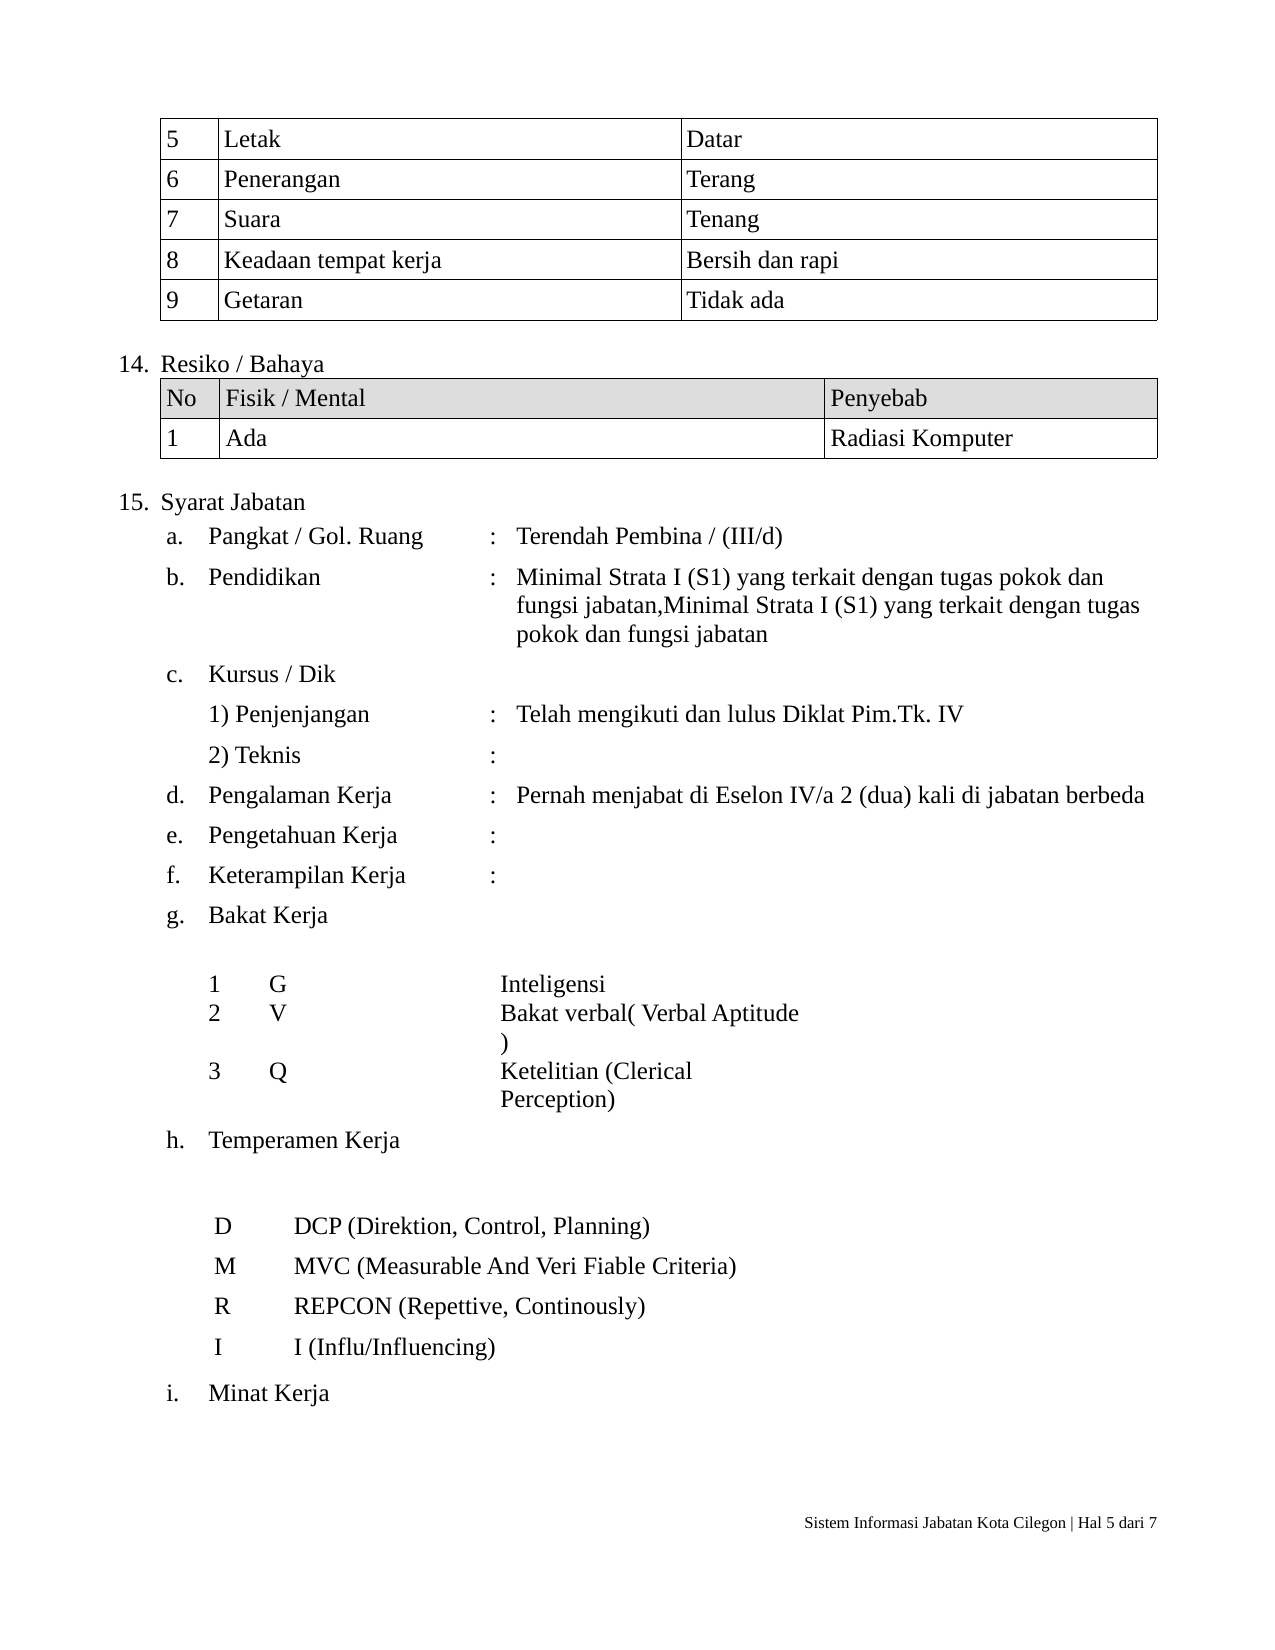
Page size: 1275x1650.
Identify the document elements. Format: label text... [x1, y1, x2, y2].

table_header Terendah Pembina / (III/d) [510, 516, 1157, 556]
table_cell REPCON (Repettive, Continously) [288, 1286, 1151, 1326]
table_cell Temperamen Kerja [203, 1119, 1157, 1159]
table_cell Bakat verbal( Verbal Aptitude ) [500, 998, 805, 1056]
table_cell Telah mengikuti dan lulus Diklat Pim.Tk. IV [510, 694, 1157, 734]
table_cell [805, 970, 1151, 998]
table_cell 15. [118, 487, 160, 516]
table_cell Syarat Jabatan [160, 487, 1157, 516]
table_cell 1 [161, 419, 219, 458]
table_cell G [269, 970, 500, 998]
table_cell [374, 459, 401, 487]
table_cell Kursus / Dik [203, 654, 484, 694]
table_cell Bersih dan rapi [682, 240, 1157, 279]
table_cell : [484, 694, 510, 734]
table_cell Tidak ada [682, 280, 1157, 320]
table_cell Getaran [219, 280, 681, 320]
table_cell [160, 694, 202, 734]
table_header [275, 1418, 713, 1458]
table_cell i. [160, 1372, 202, 1412]
table_cell Q [269, 1056, 500, 1113]
table_header a. [160, 516, 202, 556]
table_cell [118, 320, 160, 349]
table_header [713, 1418, 1151, 1458]
table_cell d. [160, 774, 202, 814]
table_cell [118, 378, 160, 458]
table_cell [160, 734, 202, 774]
table_cell [510, 815, 1157, 855]
table_cell 2) Teknis [203, 734, 484, 774]
table_header [208, 941, 269, 969]
table_cell : [484, 815, 510, 855]
table_cell [374, 321, 401, 349]
table_cell [203, 1159, 1157, 1372]
table_cell h. [160, 1119, 202, 1159]
table_cell Letak [219, 119, 681, 158]
table_cell DCP (Direktion, Control, Planning) [288, 1205, 1151, 1246]
table_cell Ketelitian (Clerical Perception) [500, 1056, 805, 1113]
table_cell [510, 855, 1157, 895]
table_cell Bakat Kerja [203, 895, 484, 935]
table_cell Minat Kerja [203, 1372, 1157, 1412]
table_cell [484, 895, 510, 935]
table_cell [118, 516, 160, 1464]
table_cell : [484, 734, 510, 774]
table_cell e. [160, 815, 202, 855]
table_cell Resiko / Bahaya [160, 349, 1157, 377]
table_cell [160, 1412, 202, 1464]
table_cell 5 [161, 119, 218, 158]
table_cell Penerangan [219, 160, 681, 199]
table_cell Keterampilan Kerja [203, 855, 484, 895]
table_header [208, 1165, 288, 1205]
table_cell Minimal Strata I (S1) yang terkait dengan tugas pokok dan fungsi jabatan,Minimal Strata I (S1) yang terkait dengan tugas pokok dan fungsi jabatan [510, 556, 1157, 654]
table_header Fisik / Mental [220, 379, 824, 418]
table_cell Radiasi Komputer [825, 419, 1157, 458]
table_cell [160, 459, 374, 487]
table_cell I [208, 1326, 288, 1366]
table_cell [118, 458, 160, 487]
table_cell [160, 935, 202, 1119]
table_cell [203, 935, 1157, 1119]
table_cell b. [160, 556, 202, 654]
table_header [269, 941, 500, 969]
table_header [805, 941, 1151, 969]
table_cell Pengetahuan Kerja [203, 815, 484, 855]
table_cell [118, 118, 160, 320]
table_cell V [269, 998, 500, 1056]
table_cell 1) Penjenjangan [203, 694, 484, 734]
table_cell Keadaan tempat kerja [219, 240, 681, 279]
table_cell 14. [118, 349, 160, 377]
table_cell Tenang [682, 200, 1157, 239]
table_header Pangkat / Gol. Ruang [203, 516, 484, 556]
table_cell 9 [161, 280, 218, 320]
table_cell I (Influ/Influencing) [288, 1326, 1151, 1366]
table_cell R [208, 1286, 288, 1326]
table_cell M [208, 1246, 288, 1286]
table_cell [805, 998, 1151, 1056]
table_cell [510, 654, 1157, 694]
table_cell f. [160, 855, 202, 895]
table_cell 8 [161, 240, 218, 279]
table_cell Pendidikan [203, 556, 484, 654]
table_cell [484, 654, 510, 694]
table_cell Ada [220, 419, 824, 458]
table_cell Datar [682, 119, 1157, 158]
table_cell Pernah menjabat di Eselon IV/a 2 (dua) kali di jabatan berbeda [510, 774, 1157, 814]
table_cell MVC (Measurable And Veri Fiable Criteria) [288, 1246, 1151, 1286]
table_cell : [484, 855, 510, 895]
table_header [288, 1165, 1151, 1205]
table_cell 3 [208, 1056, 269, 1113]
table_cell [805, 1056, 1151, 1113]
table_cell 6 [161, 160, 218, 199]
table_cell Terang [682, 160, 1157, 199]
table_cell 2 [208, 998, 269, 1056]
table_cell [510, 895, 1157, 935]
table_cell 7 [161, 200, 218, 239]
table_cell Pengalaman Kerja [203, 774, 484, 814]
table_cell [160, 321, 374, 349]
table_header [208, 1418, 275, 1458]
table_cell g. [160, 895, 202, 935]
table_cell 1 [208, 970, 269, 998]
table_cell : [484, 556, 510, 654]
table_cell c. [160, 654, 202, 694]
table_cell : [484, 774, 510, 814]
table_cell [401, 321, 1157, 349]
table_cell [510, 734, 1157, 774]
table_header [500, 941, 805, 969]
table_cell D [208, 1205, 288, 1246]
table_cell [401, 459, 1157, 487]
table_cell Inteligensi [500, 970, 805, 998]
table_cell [203, 1412, 1157, 1464]
table_header : [484, 516, 510, 556]
table_cell [160, 1159, 202, 1372]
table_header Penyebab [825, 379, 1157, 418]
table_header No [161, 379, 219, 418]
table_cell Suara [219, 200, 681, 239]
